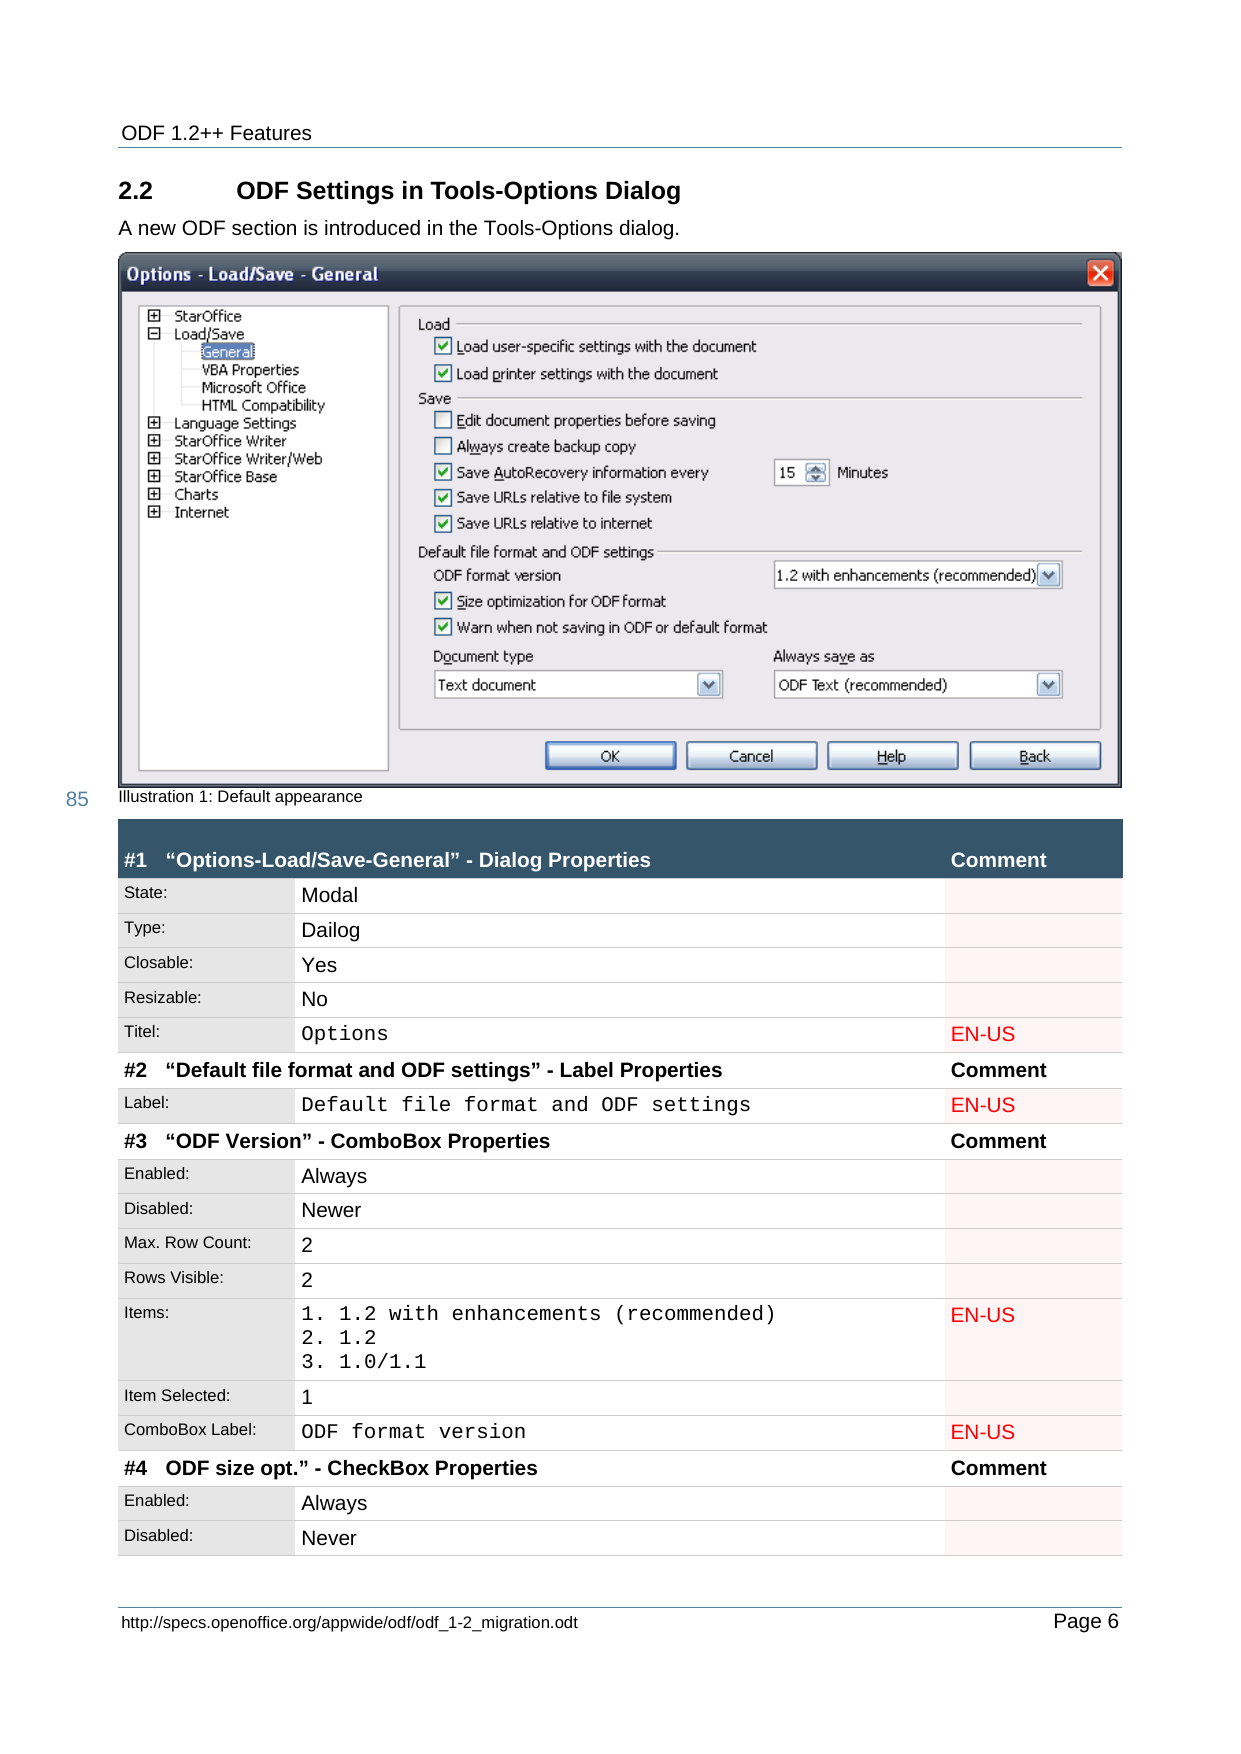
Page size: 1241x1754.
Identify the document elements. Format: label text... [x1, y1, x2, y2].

table_cell 2 [295, 1229, 945, 1263]
table_cell Never [295, 1521, 945, 1555]
table_header “Options-Load/Save-General” - Dialog Properties [119, 820, 945, 878]
table_cell Rows Visible: [118, 1264, 295, 1298]
table_cell [945, 879, 1122, 913]
table_cell [945, 1521, 1122, 1555]
table_header ODF size opt.” - CheckBox Properties [119, 1451, 945, 1485]
table_cell 2 [295, 1264, 945, 1298]
table_cell Disabled: [118, 1521, 295, 1555]
table_cell Resizable: [118, 983, 295, 1017]
table_cell EN-US [945, 1299, 1122, 1380]
table_cell [945, 1381, 1122, 1415]
picture [118, 252, 1122, 788]
table_cell 1 [295, 1381, 945, 1415]
table_cell Titel: [118, 1018, 295, 1052]
table_cell Items: [118, 1299, 295, 1380]
text Illustration 1: Default appearance [118, 788, 1122, 806]
text A new ODF section is introduced in the Tools-Options dialog. [118, 216, 1122, 240]
table_cell Newer [295, 1194, 945, 1228]
table_cell Enabled: [118, 1487, 295, 1520]
subtitle ODF Settings in Tools-Options Dialog [118, 177, 1122, 205]
table_cell Dailog [295, 914, 945, 947]
table_header “ODF Version” - ComboBox Properties [118, 1124, 945, 1158]
table_cell Default file format and ODF settings [295, 1089, 945, 1123]
table_cell 1.2 with enhancements (recommended) 1.2 1.0/1.1 [295, 1299, 945, 1380]
table_cell EN-US [945, 1018, 1122, 1052]
table_cell [945, 1160, 1122, 1193]
table_cell [945, 983, 1122, 1017]
table_cell Max. Row Count: [118, 1229, 295, 1263]
table_header Comment [946, 1451, 1122, 1485]
table_cell Modal [295, 879, 945, 913]
table_cell Enabled: [118, 1160, 295, 1193]
table_cell Closable: [118, 948, 295, 982]
table_header Comment [945, 1053, 1122, 1088]
table_cell State: [118, 879, 295, 913]
table_cell EN-US [945, 1416, 1122, 1450]
table_cell Always [295, 1160, 945, 1193]
table_cell Label: [118, 1089, 295, 1123]
table_header Comment [945, 1124, 1122, 1158]
table_header “Default file format and ODF settings” - Label Properties [118, 1053, 945, 1088]
table_cell Always [295, 1487, 945, 1520]
table_cell [945, 1229, 1122, 1263]
table_cell [945, 914, 1122, 947]
table_cell [945, 1487, 1122, 1520]
table_cell Type: [118, 914, 295, 947]
table_cell ComboBox Label: [118, 1416, 295, 1450]
table_header Comment [946, 820, 1122, 878]
table_cell Yes [295, 948, 945, 982]
table_cell No [295, 983, 945, 1017]
table_cell [945, 948, 1122, 982]
table_cell Item Selected: [118, 1381, 295, 1415]
table_cell [945, 1194, 1122, 1228]
table_cell EN-US [945, 1089, 1122, 1123]
table_cell ODF format version [295, 1416, 945, 1450]
table_cell Disabled: [118, 1194, 295, 1228]
table_cell [945, 1264, 1122, 1298]
table_cell Options [295, 1018, 945, 1052]
